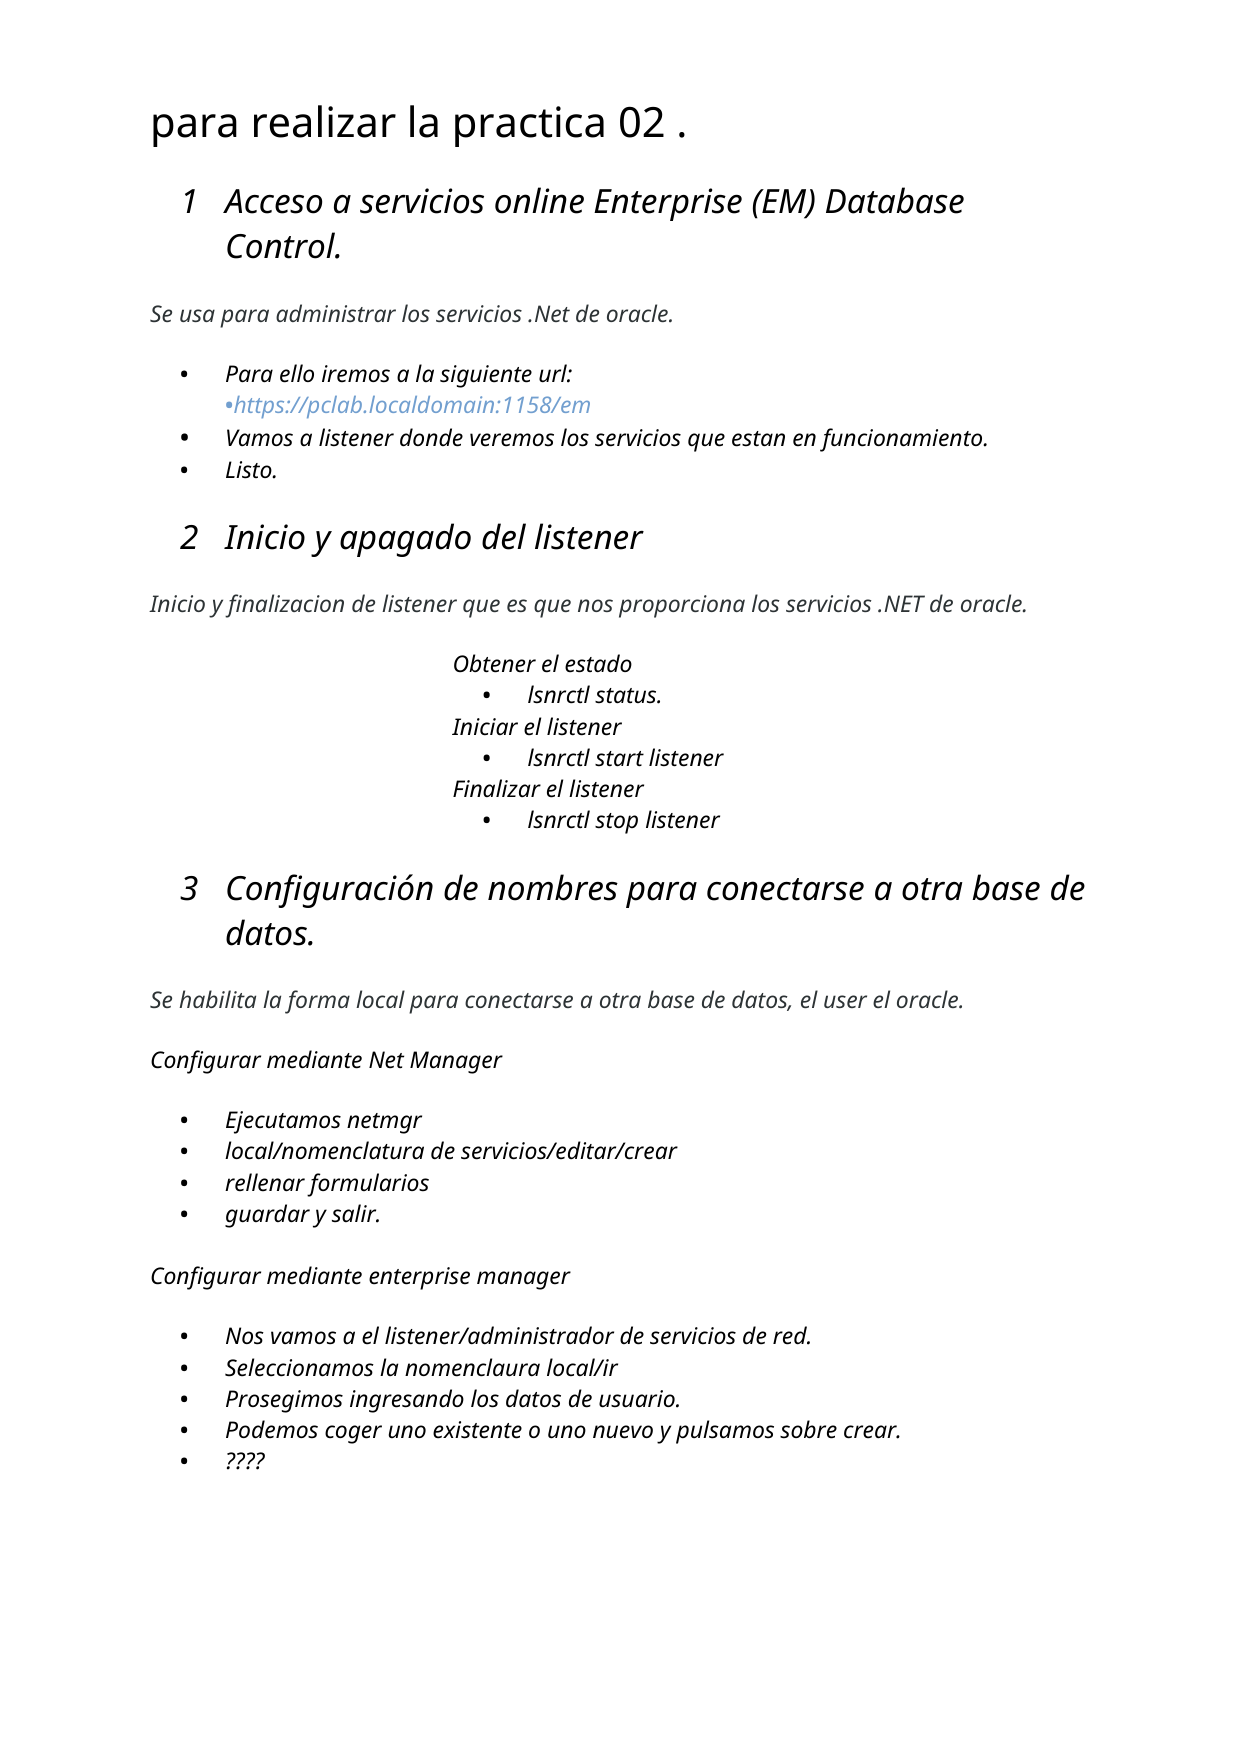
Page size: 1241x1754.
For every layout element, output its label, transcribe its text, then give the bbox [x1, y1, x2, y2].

list Nos vamos a el listener/administrador de servicios de red. [180, 1320, 1090, 1352]
list Inicio y apagado del listener [180, 514, 1090, 559]
list Listo. [180, 454, 1090, 485]
list Prosegimos ingresando los datos de usuario. [180, 1383, 1090, 1414]
list Podemos coger uno existente o uno nuevo y pulsamos sobre crear. [180, 1414, 1090, 1445]
text Se usa para administrar los servicios .Net de oracle. [150, 297, 1090, 329]
text Inicio y finalizacion de listener que es que nos proporciona los servicios .NET de oracle. [150, 588, 1090, 619]
list guardar y salir. [180, 1198, 1090, 1229]
list Configuración de nombres para conectarse a otra base de datos. [180, 864, 1090, 955]
list Seleccionamos la nomenclaura local/ir [180, 1352, 1090, 1383]
list Para ello iremos a la siguiente url: [180, 357, 1090, 389]
list https://pclab.localdomain:1158/em [225, 389, 1090, 420]
text Configurar mediante enterprise manager [150, 1260, 1090, 1292]
text para realizar la practica 02 . [150, 92, 1090, 149]
text Configurar mediante Net Manager [150, 1044, 1090, 1075]
table_header Obtener el estado lsnrctl status. Iniciar el listener lsnrctl start listener Finalizar el listener lsnrctl stop listener [453, 648, 1090, 836]
list Ejecutamos netmgr [180, 1104, 1090, 1135]
list Vamos a listener donde veremos los servicios que estan en funcionamiento. [180, 420, 1090, 454]
list Acceso a servicios online Enterprise (EM) Database Control. [180, 178, 1090, 269]
text Se habilita la forma local para conectarse a otra base de datos, el user el oracle. [150, 984, 1090, 1015]
list ???? [180, 1445, 1090, 1477]
list local/nomenclatura de servicios/editar/crear [180, 1135, 1090, 1167]
list rellenar formularios [180, 1167, 1090, 1198]
